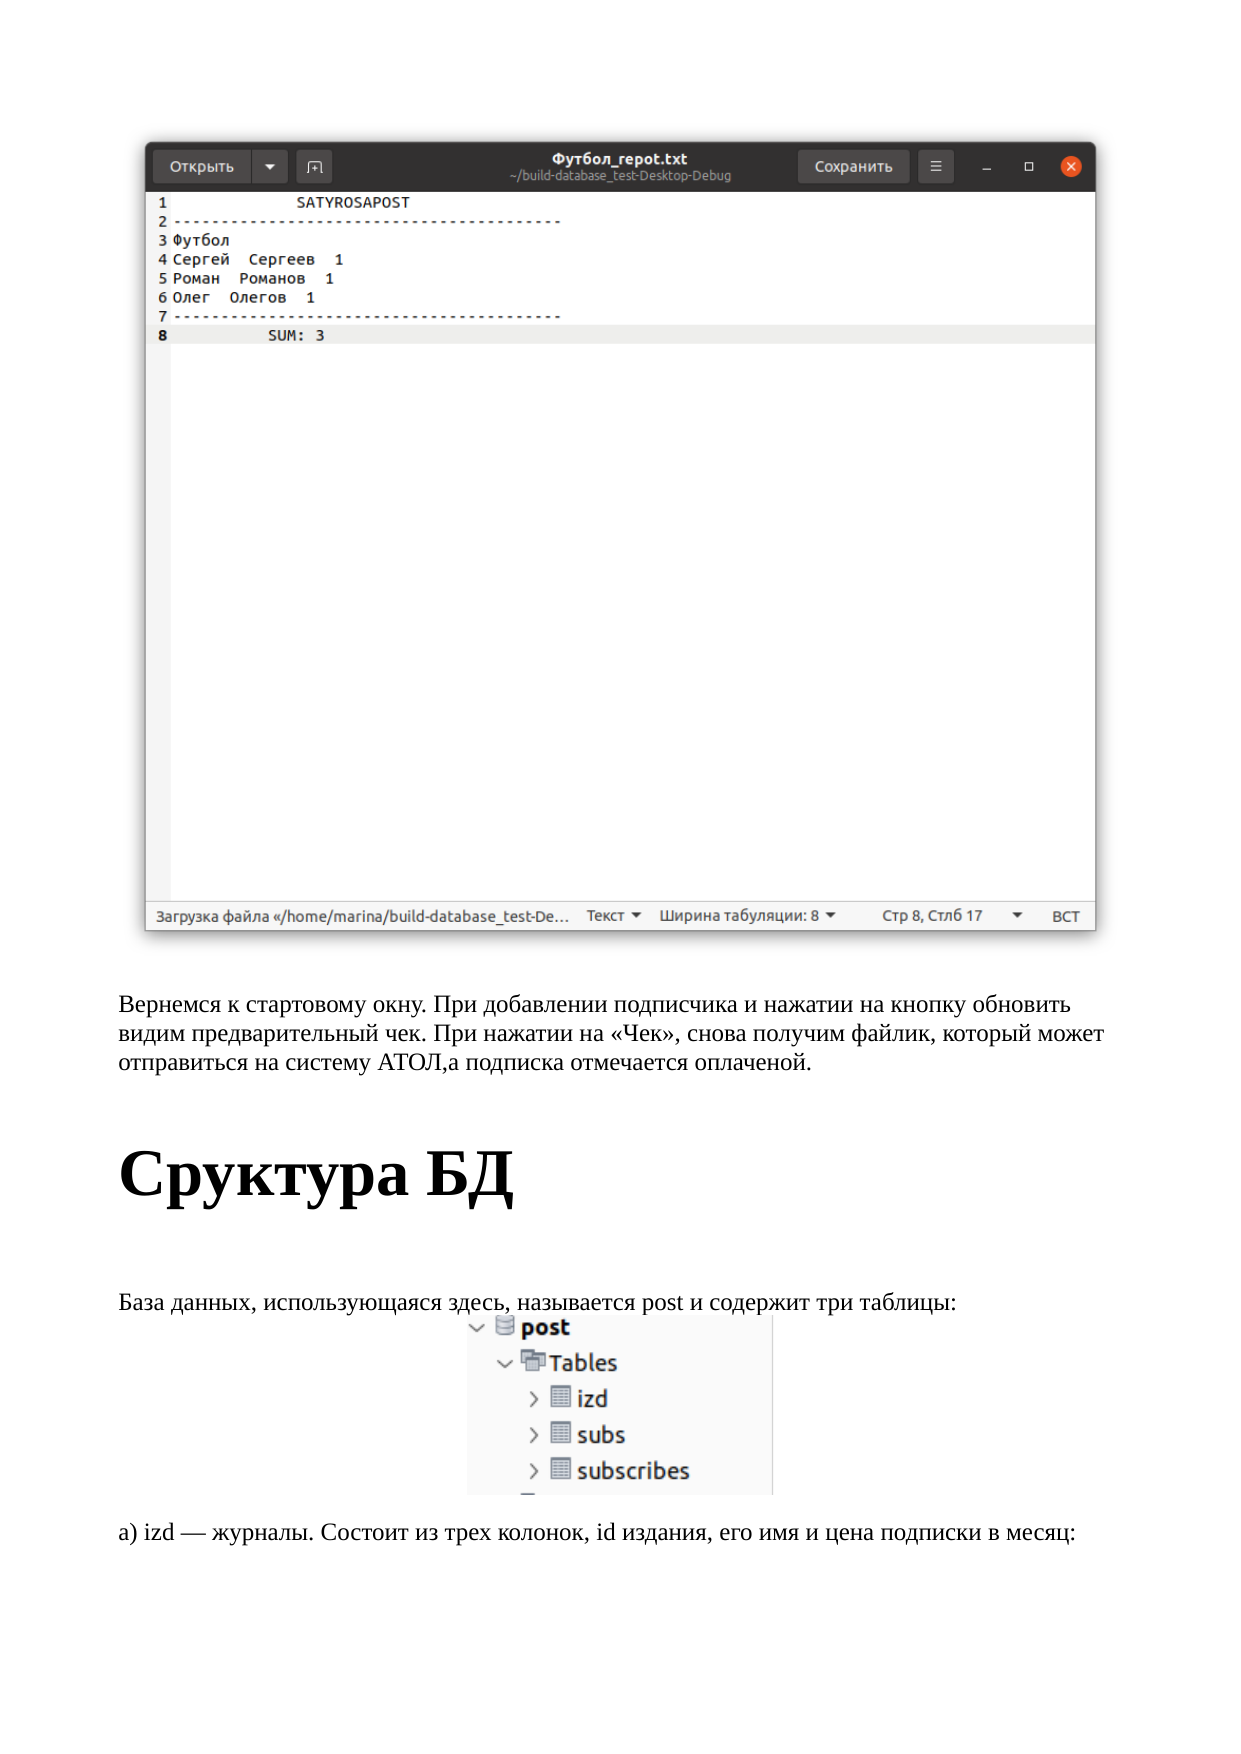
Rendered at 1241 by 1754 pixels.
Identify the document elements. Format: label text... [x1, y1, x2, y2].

text Вернемся к стартовому окну. При добавлении подписчика и нажатии на кнопку обновить видим предварительный чек. При нажатии на «Чек», снова получим файлик, который может отправиться на систему АТОЛ,а подписка отмечается оплаченой. [118, 989, 1122, 1076]
text Сруктура БД [118, 1133, 1122, 1210]
text База данных, использующаяся здесь, называется post и содержит три таблицы: [118, 1287, 1122, 1315]
text а) izd — журналы. Состоит из трех колонок, id издания, его имя и цена подписки в месяц: [118, 1517, 1122, 1545]
picture [467, 1315, 774, 1495]
picture [118, 118, 1123, 961]
